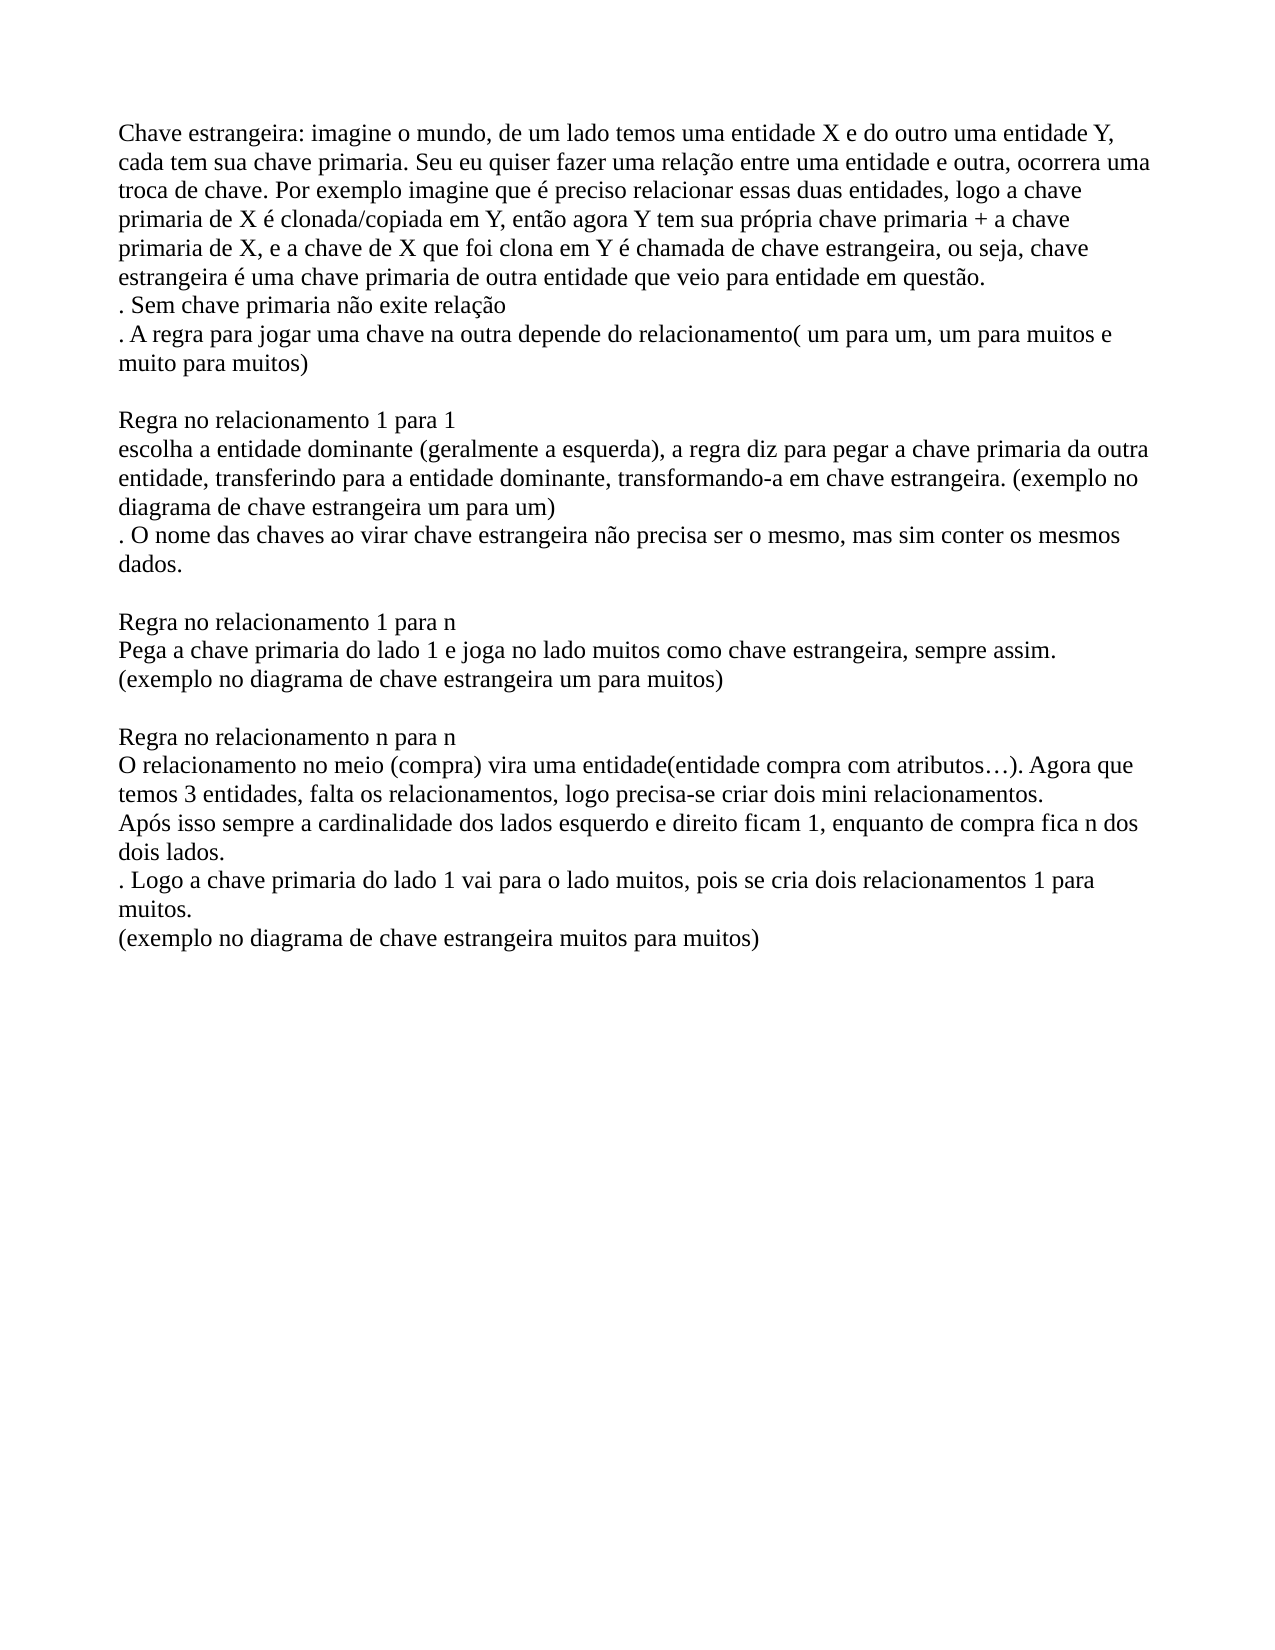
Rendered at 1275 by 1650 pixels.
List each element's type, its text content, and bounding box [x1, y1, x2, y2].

text Pega a chave primaria do lado 1 e joga no lado muitos como chave estrangeira, sempre assim. [118, 636, 1157, 664]
text Regra no relacionamento n para n [118, 722, 1157, 751]
text (exemplo no diagrama de chave estrangeira muitos para muitos) [118, 923, 1157, 952]
text . Logo a chave primaria do lado 1 vai para o lado muitos, pois se cria dois relacionamentos 1 para muitos. [118, 866, 1157, 923]
text O relacionamento no meio (compra) vira uma entidade(entidade compra com atributos…). Agora que temos 3 entidades, falta os relacionamentos, logo precisa-se criar dois mini relacionamentos. [118, 751, 1157, 808]
text . Sem chave primaria não exite relação [118, 291, 1157, 319]
text Após isso sempre a cardinalidade dos lados esquerdo e direito ficam 1, enquanto de compra fica n dos dois lados. [118, 808, 1157, 866]
text Regra no relacionamento 1 para 1 [118, 406, 1157, 434]
text Regra no relacionamento 1 para n [118, 607, 1157, 636]
text escolha a entidade dominante (geralmente a esquerda), a regra diz para pegar a chave primaria da outra entidade, transferindo para a entidade dominante, transformando-a em chave estrangeira. (exemplo no diagrama de chave estrangeira um para um) [118, 434, 1157, 521]
text . A regra para jogar uma chave na outra depende do relacionamento( um para um, um para muitos e muito para muitos) [118, 319, 1157, 377]
text . O nome das chaves ao virar chave estrangeira não precisa ser o mesmo, mas sim conter os mesmos dados. [118, 521, 1157, 578]
text (exemplo no diagrama de chave estrangeira um para muitos) [118, 664, 1157, 693]
text Chave estrangeira: imagine o mundo, de um lado temos uma entidade X e do outro uma entidade Y, cada tem sua chave primaria. Seu eu quiser fazer uma relação entre uma entidade e outra, ocorrera uma troca de chave. Por exemplo imagine que é preciso relacionar essas duas entidades, logo a chave primaria de X é clonada/copiada em Y, então agora Y tem sua própria chave primaria + a chave primaria de X, e a chave de X que foi clona em Y é chamada de chave estrangeira, ou seja, chave estrangeira é uma chave primaria de outra entidade que veio para entidade em questão. [118, 118, 1157, 291]
